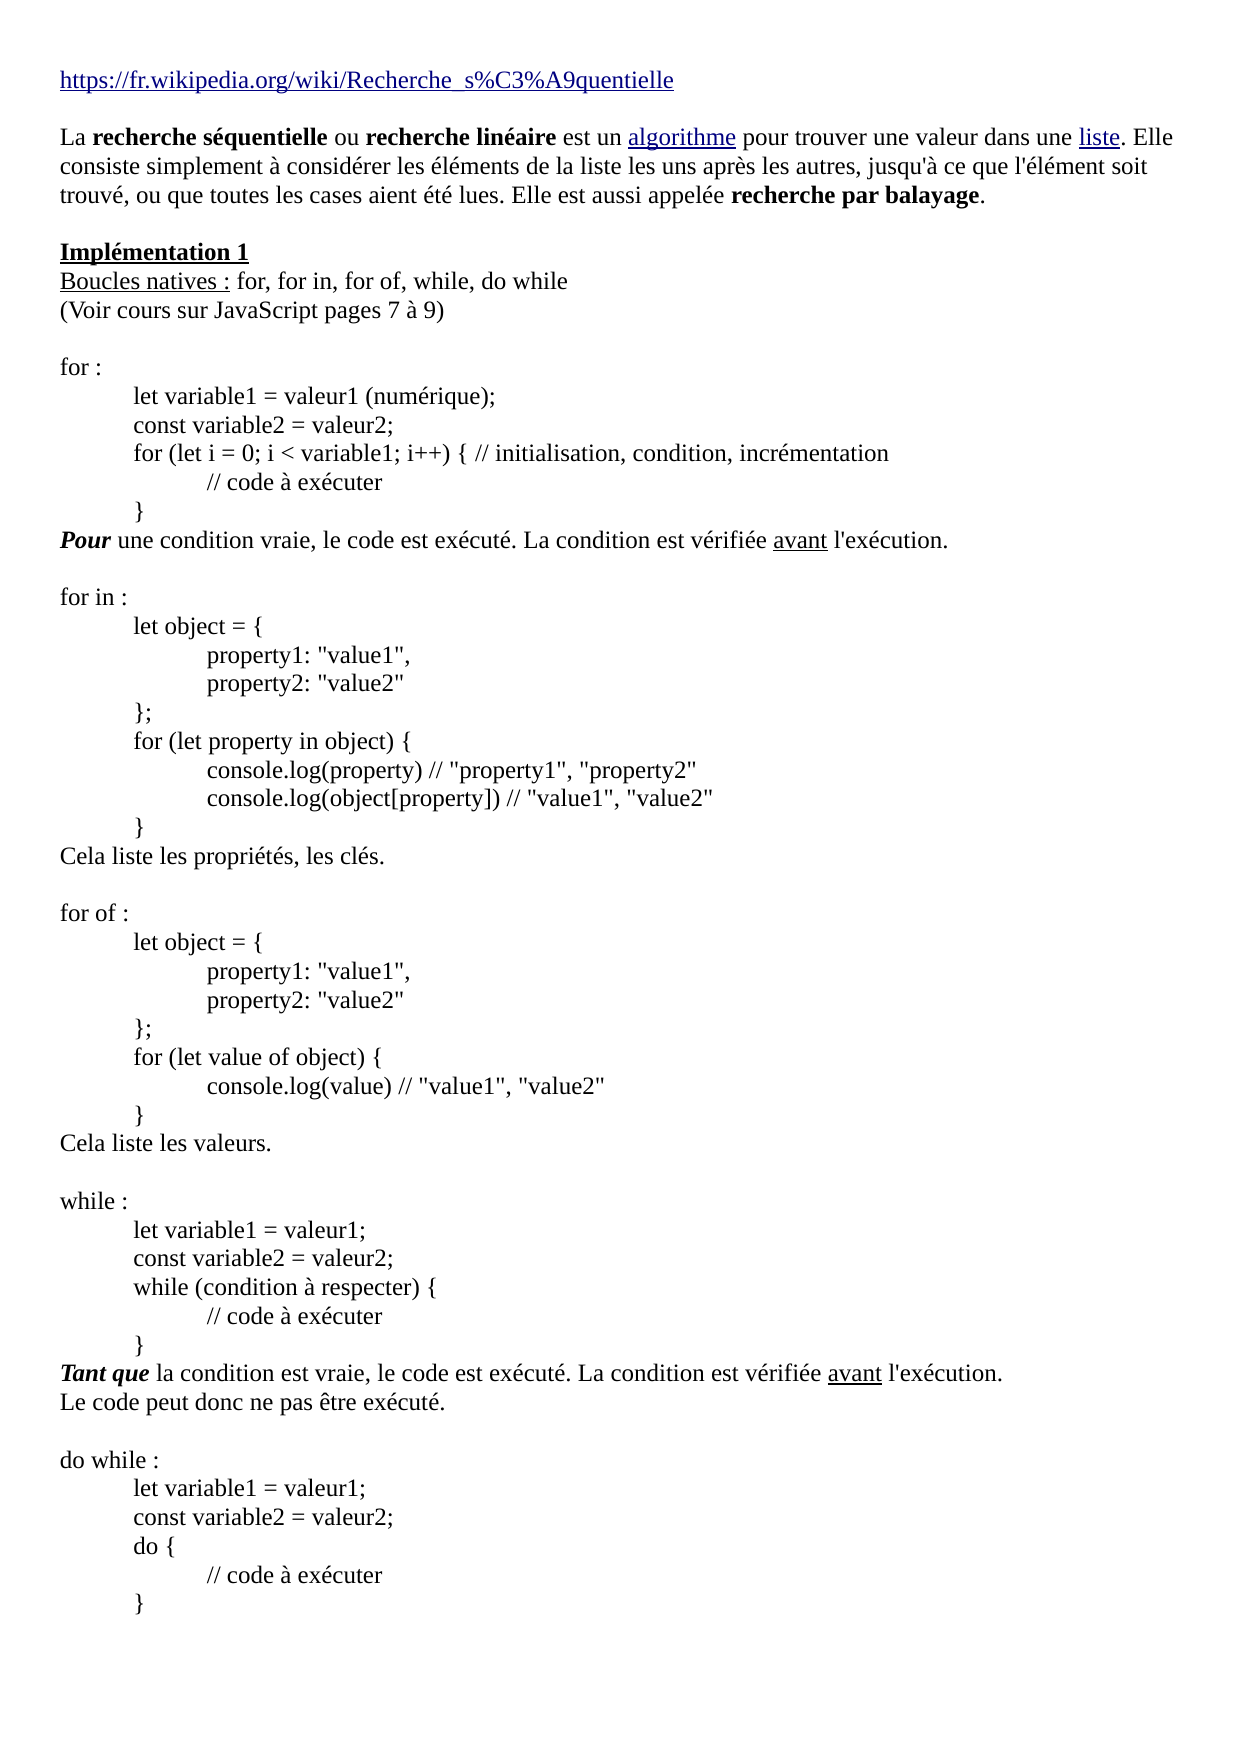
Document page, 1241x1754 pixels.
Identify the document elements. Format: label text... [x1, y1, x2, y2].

text const variable2 = valeur2; [59, 1502, 1182, 1531]
text property1: "value1", [59, 640, 1182, 668]
text } [59, 496, 1182, 525]
text La recherche séquentielle ou recherche linéaire est un algorithme pour trouver une valeur dans une liste. Elle consiste simplement à considérer les éléments de la liste les uns après les autres, jusqu'à ce que l'élément soit trouvé, ou que toutes les cases aient été lues. Elle est aussi appelée recherche par balayage. [59, 122, 1182, 208]
text Cela liste les valeurs. [59, 1128, 1182, 1157]
text } [59, 1588, 1182, 1617]
text for (let i = 0; i < variable1; i++) { // initialisation, condition, incrémentation [59, 438, 1182, 467]
text } [59, 1330, 1182, 1358]
text Tant que la condition est vraie, le code est exécuté. La condition est vérifiée avant l'exécution. [59, 1358, 1182, 1387]
text console.log(object[property]) // "value1", "value2" [59, 783, 1182, 812]
text Pour une condition vraie, le code est exécuté. La condition est vérifiée avant l'exécution. [59, 525, 1182, 553]
text } [59, 1100, 1182, 1128]
text for of : [59, 898, 1182, 927]
text // code à exécuter [59, 1301, 1182, 1330]
text for in : [59, 582, 1182, 611]
text const variable2 = valeur2; [59, 410, 1182, 438]
text property2: "value2" [59, 668, 1182, 697]
text let object = { [59, 611, 1182, 640]
text } [59, 812, 1182, 841]
text const variable2 = valeur2; [59, 1243, 1182, 1272]
text console.log(value) // "value1", "value2" [59, 1071, 1182, 1100]
text for (let property in object) { [59, 726, 1182, 755]
text let variable1 = valeur1 (numérique); [59, 381, 1182, 410]
text property1: "value1", [59, 956, 1182, 985]
text (Voir cours sur JavaScript pages 7 à 9) [59, 295, 1182, 323]
text property2: "value2" [59, 985, 1182, 1013]
text let object = { [59, 927, 1182, 956]
text for (let value of object) { [59, 1042, 1182, 1071]
text console.log(property) // "property1", "property2" [59, 755, 1182, 783]
text }; [59, 697, 1182, 726]
text Implémentation 1 [59, 237, 1182, 266]
text do { [59, 1531, 1182, 1560]
text for : [59, 352, 1182, 381]
text let variable1 = valeur1; [59, 1473, 1182, 1502]
text while (condition à respecter) { [59, 1272, 1182, 1301]
text Le code peut donc ne pas être exécuté. [59, 1387, 1182, 1416]
text while : [59, 1186, 1182, 1215]
text https://fr.wikipedia.org/wiki/Recherche_s%C3%A9quentielle [59, 65, 1182, 93]
text let variable1 = valeur1; [59, 1215, 1182, 1243]
text Boucles natives : for, for in, for of, while, do while [59, 266, 1182, 295]
text do while : [59, 1445, 1182, 1473]
text // code à exécuter [59, 1560, 1182, 1588]
text // code à exécuter [59, 467, 1182, 496]
text Cela liste les propriétés, les clés. [59, 841, 1182, 870]
text }; [59, 1013, 1182, 1042]
